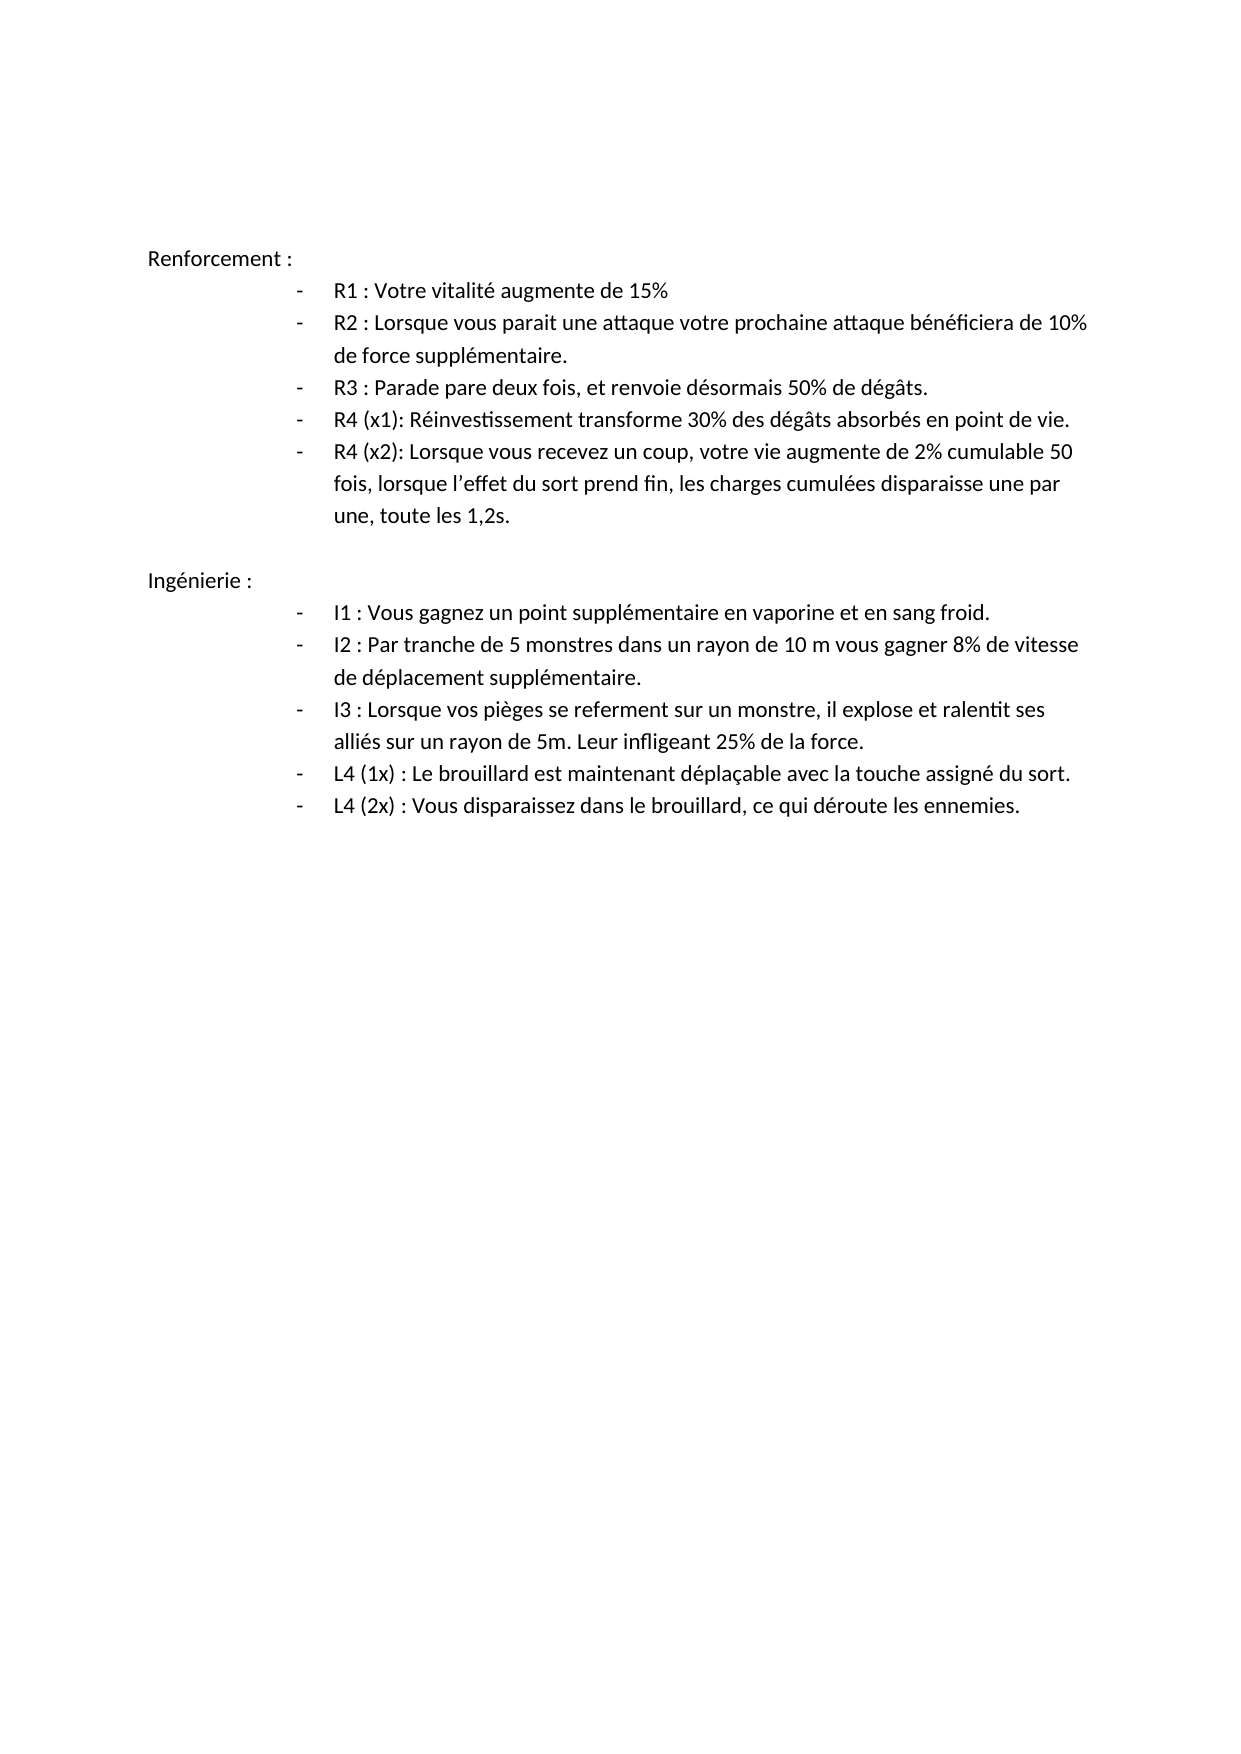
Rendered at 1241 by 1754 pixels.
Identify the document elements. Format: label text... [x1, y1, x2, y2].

text Renforcement : [148, 244, 1093, 272]
list I1 : Vous gagnez un point supplémentaire en vaporine et en sang froid. [296, 598, 1093, 626]
list R4 (x1): Réinvestissement transforme 30% des dégâts absorbés en point de vie. [296, 405, 1093, 433]
list I3 : Lorsque vos pièges se referment sur un monstre, il explose et ralentit ses alliés sur un rayon de 5m. Leur infligeant 25% de la force. [296, 695, 1093, 755]
list R3 : Parade pare deux fois, et renvoie désormais 50% de dégâts. [296, 373, 1093, 401]
list L4 (1x) : Le brouillard est maintenant déplaçable avec la touche assigné du sort. [296, 759, 1093, 787]
list R1 : Votre vitalité augmente de 15% [296, 276, 1093, 304]
list R4 (x2): Lorsque vous recevez un coup, votre vie augmente de 2% cumulable 50 fois, lorsque l’effet du sort prend fin, les charges cumulées disparaisse une par une, toute les 1,2s. [296, 437, 1093, 530]
text Ingénierie : [148, 566, 1093, 594]
list I2 : Par tranche de 5 monstres dans un rayon de 10 m vous gagner 8% de vitesse de déplacement supplémentaire. [296, 630, 1093, 691]
list R2 : Lorsque vous parait une attaque votre prochaine attaque bénéficiera de 10% de force supplémentaire. [296, 308, 1093, 369]
list L4 (2x) : Vous disparaissez dans le brouillard, ce qui déroute les ennemies. [296, 791, 1093, 819]
